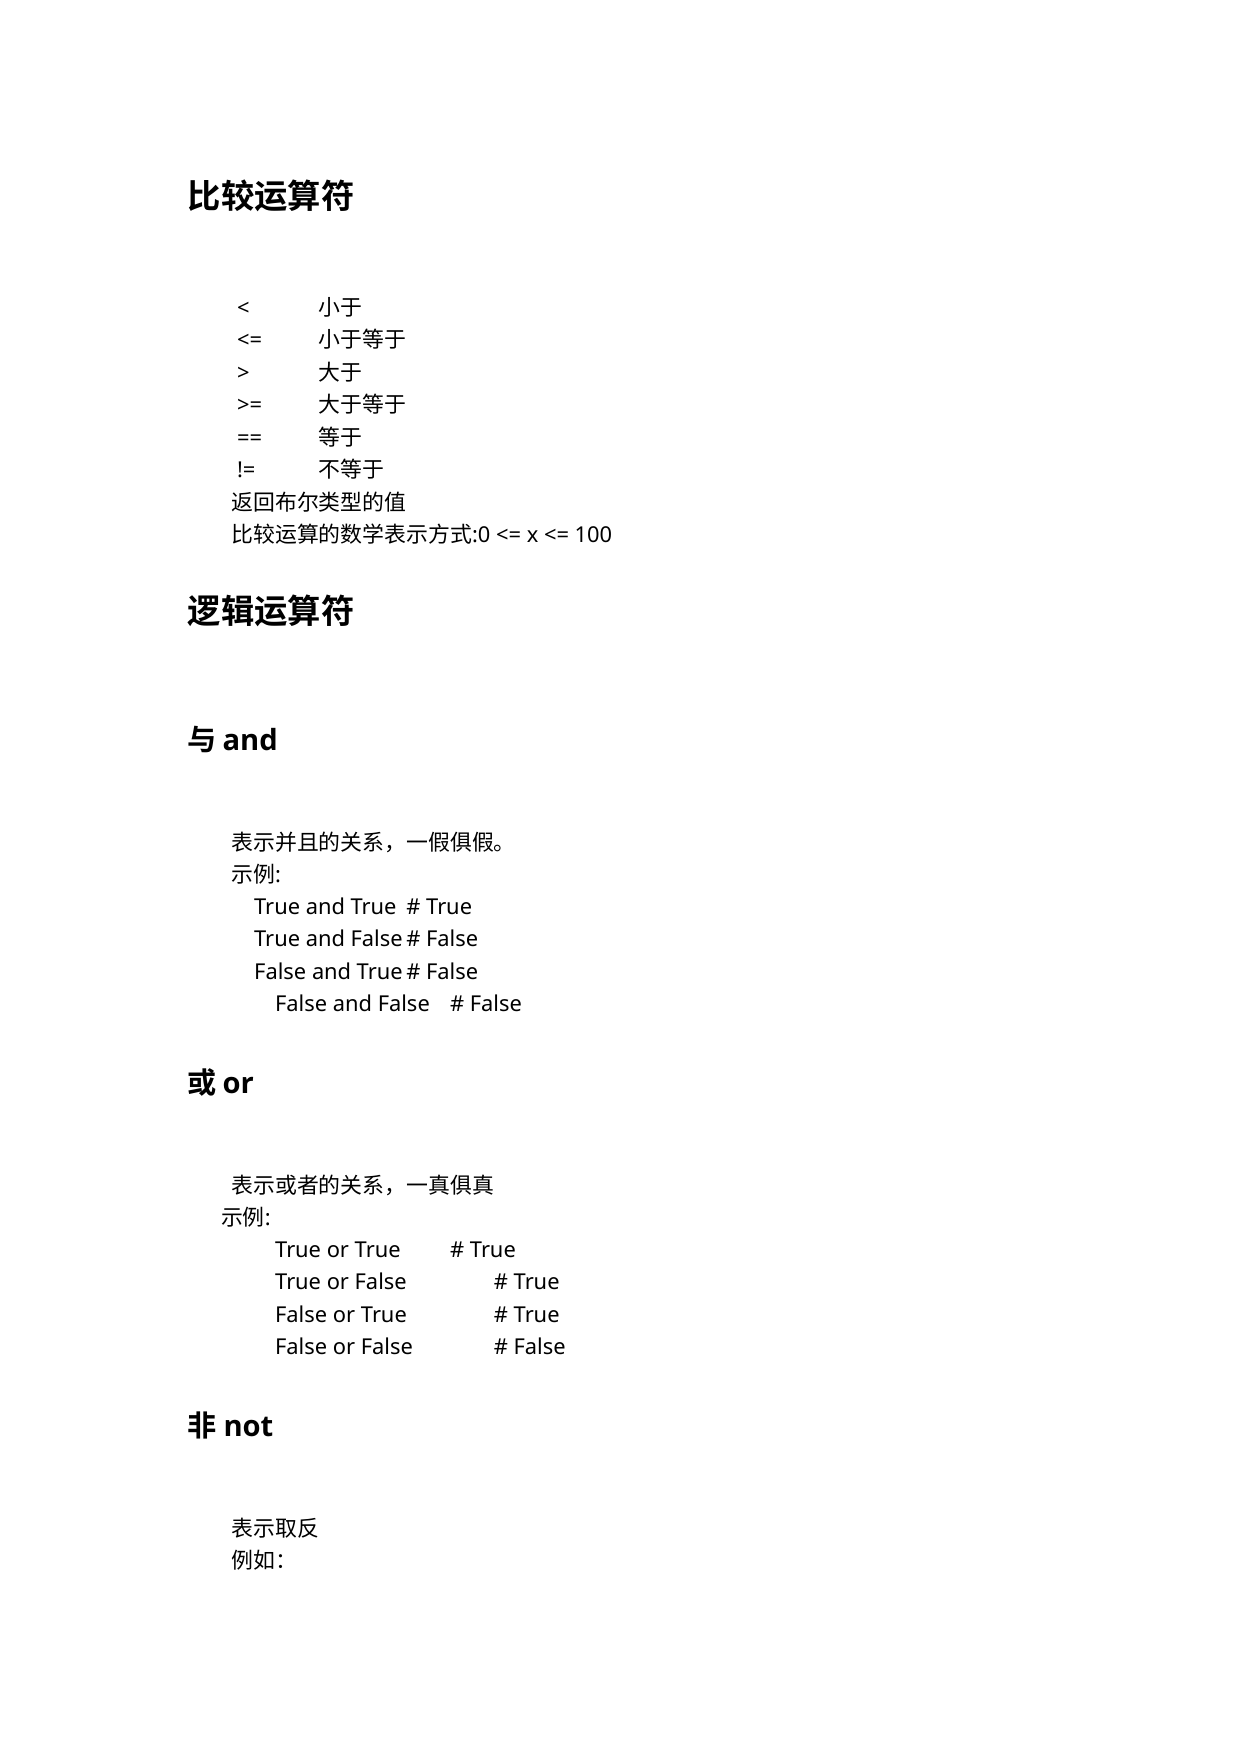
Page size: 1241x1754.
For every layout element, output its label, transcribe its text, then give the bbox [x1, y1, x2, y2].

text False or False # False [231, 1330, 1053, 1362]
text <= 小于等于 [187, 322, 1053, 354]
text 表示并且的关系，一假俱假。 [187, 824, 1053, 857]
text 例如： [187, 1543, 1053, 1575]
text True or True # True [231, 1232, 1053, 1265]
subtitle 与and [187, 706, 1053, 771]
text < 小于 [187, 289, 1053, 322]
subtitle 非 not [187, 1392, 1053, 1457]
text True and True # True [187, 889, 1053, 922]
subtitle 或or [187, 1048, 1053, 1113]
text 示例: [187, 1200, 1053, 1232]
text False or True # True [231, 1297, 1053, 1330]
text 比较运算的数学表示方式:0 <= x <= 100 [187, 517, 1053, 549]
text False and True # False [187, 954, 1053, 987]
text 示例: [187, 857, 1053, 889]
text >= 大于等于 [187, 387, 1053, 419]
text 表示或者的关系，一真俱真 [187, 1167, 1053, 1200]
text True or False # True [231, 1265, 1053, 1297]
text != 不等于 [187, 452, 1053, 484]
subtitle 比较运算符 [187, 162, 1053, 227]
text True and False # False [187, 922, 1053, 954]
text False and False # False [231, 987, 1053, 1019]
subtitle 逻辑运算符 [187, 576, 1053, 641]
text 返回布尔类型的值 [187, 484, 1053, 517]
text > 大于 [187, 354, 1053, 387]
text == 等于 [187, 419, 1053, 452]
text 表示取反 [187, 1510, 1053, 1543]
